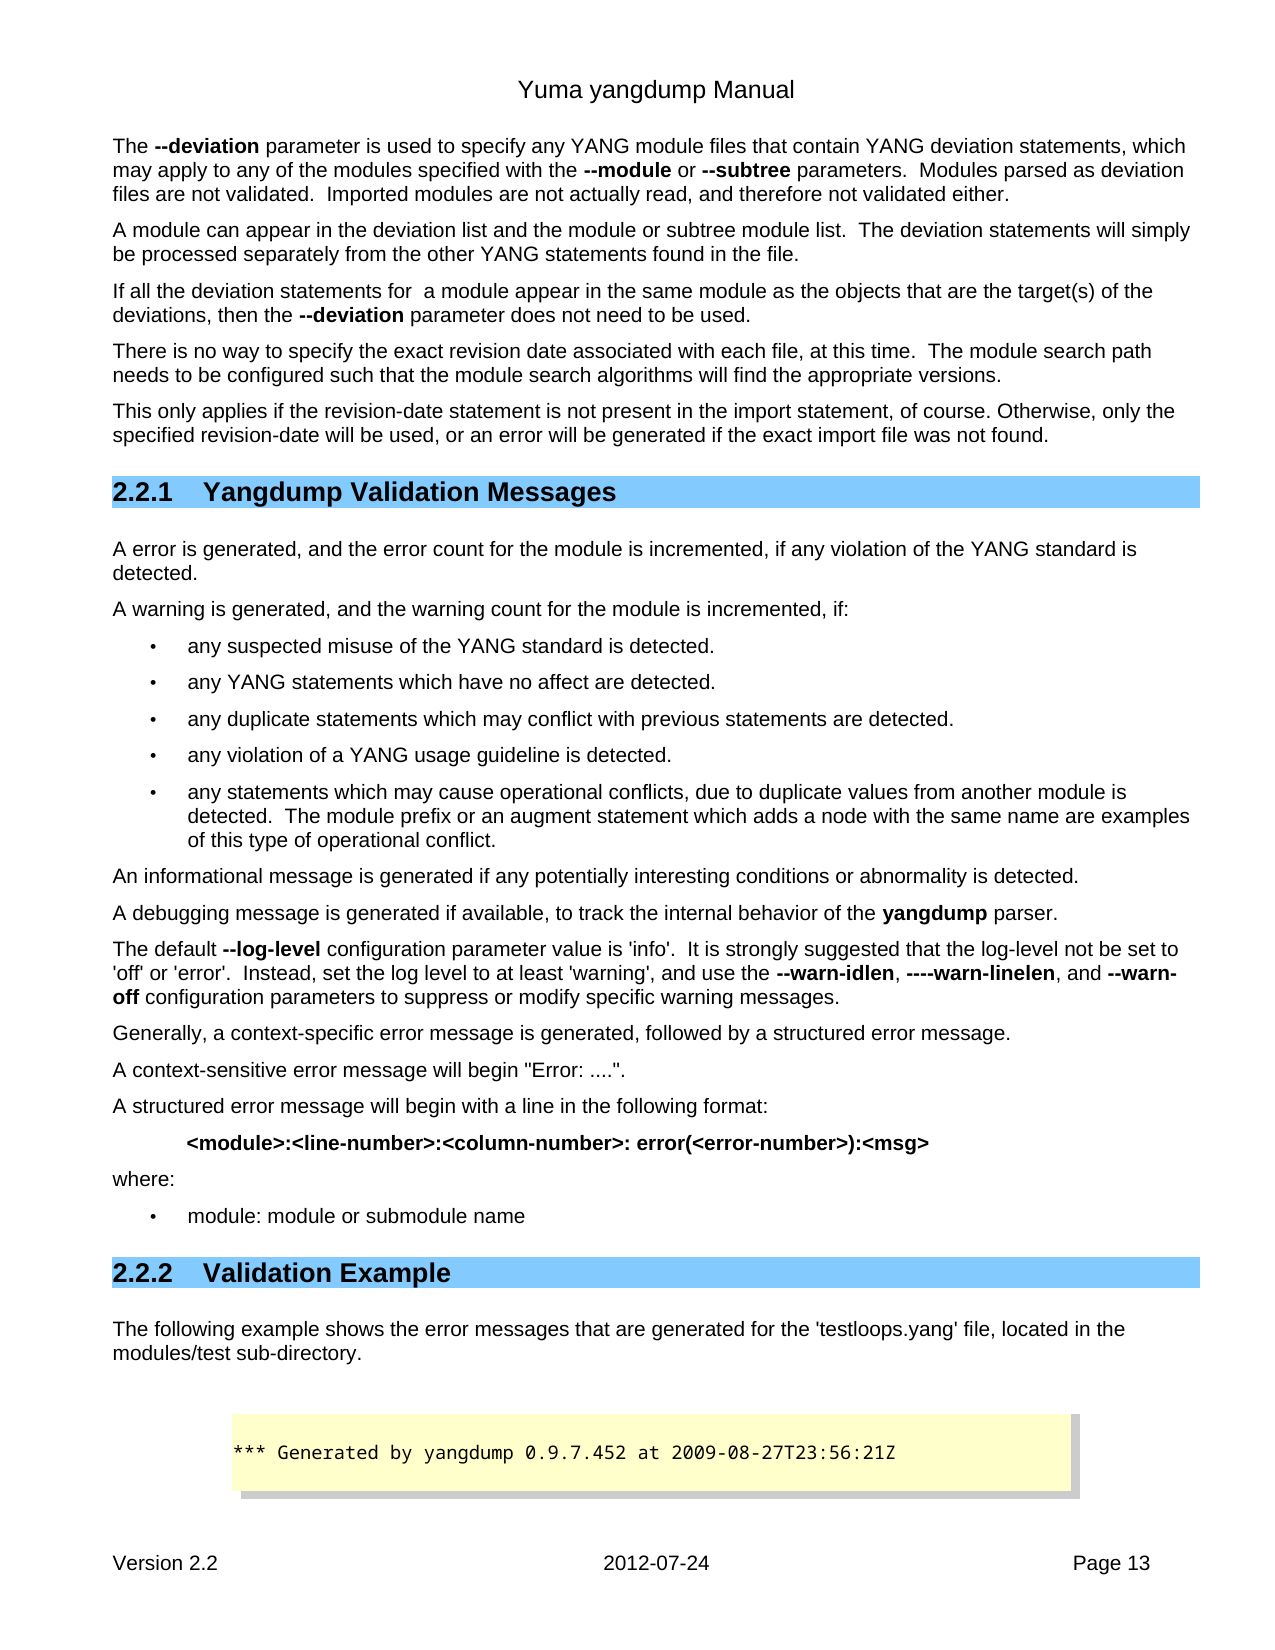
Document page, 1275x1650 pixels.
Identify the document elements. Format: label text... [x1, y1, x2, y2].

subtitle Validation Example [112, 1257, 1200, 1288]
list any duplicate statements which may conflict with previous statements are detected. [150, 707, 1200, 731]
subtitle Yangdump Validation Messages [112, 476, 1200, 508]
text A error is generated, and the error count for the module is incremented, if any violation of the YANG standard is detected. [112, 537, 1200, 585]
text A module can appear in the deviation list and the module or subtree module list. The deviation statements will simply be processed separately from the other YANG statements found in the file. [112, 218, 1200, 266]
list any violation of a YANG usage guideline is detected. [150, 743, 1200, 767]
text A structured error message will begin with a line in the following format: [112, 1094, 1200, 1118]
text The default --log-level configuration parameter value is 'info'. It is strongly suggested that the log-level not be set to 'off' or 'error'. Instead, set the log level to at least 'warning', and use the --warn-idlen, ----warn-linelen, and --warn-off configuration parameters to suppress or modify specific warning messages. [112, 937, 1200, 1009]
text If all the deviation statements for a module appear in the same module as the objects that are the target(s) of the deviations, then the --deviation parameter does not need to be used. [112, 278, 1200, 326]
text <module>:<line-number>:<column-number>: error(<error-number>):<msg> [112, 1131, 1200, 1154]
text where: [112, 1167, 1200, 1191]
text A warning is generated, and the warning count for the module is incremented, if: [112, 597, 1200, 621]
text A context-sensitive error message will begin "Error: ....". [112, 1058, 1200, 1082]
list module: module or submodule name [150, 1203, 1200, 1227]
text The following example shows the error messages that are generated for the 'testloops.yang' file, located in the modules/test sub-directory. [112, 1317, 1200, 1365]
text The --deviation parameter is used to specify any YANG module files that contain YANG deviation statements, which may apply to any of the modules specified with the --module or --subtree parameters. Modules parsed as deviation files are not validated. Imported modules are not actually read, and therefore not validated either. [112, 134, 1200, 206]
text Generally, a context-specific error message is generated, followed by a structured error message. [112, 1021, 1200, 1045]
text A debugging message is generated if available, to track the internal behavior of the yangdump parser. [112, 900, 1200, 924]
list any statements which may cause operational conflicts, due to duplicate values from another module is detected. The module prefix or an augment statement which adds a node with the same name are examples of this type of operational conflict. [150, 779, 1200, 851]
list any YANG statements which have no affect are detected. [150, 670, 1200, 694]
text *** Generated by yangdump 0.9.7.452 at 2009-08-27T23:56:21Z [232, 1439, 1071, 1465]
text An informational message is generated if any potentially interesting conditions or abnormality is detected. [112, 864, 1200, 888]
text There is no way to specify the exact revision date associated with each file, at this time. The module search path needs to be configured such that the module search algorithms will find the appropriate versions. [112, 339, 1200, 387]
text This only applies if the revision-date statement is not present in the import statement, of course. Otherwise, only the specified revision-date will be used, or an error will be generated if the exact import file was not found. [112, 399, 1200, 447]
list any suspected misuse of the YANG standard is detected. [150, 634, 1200, 658]
